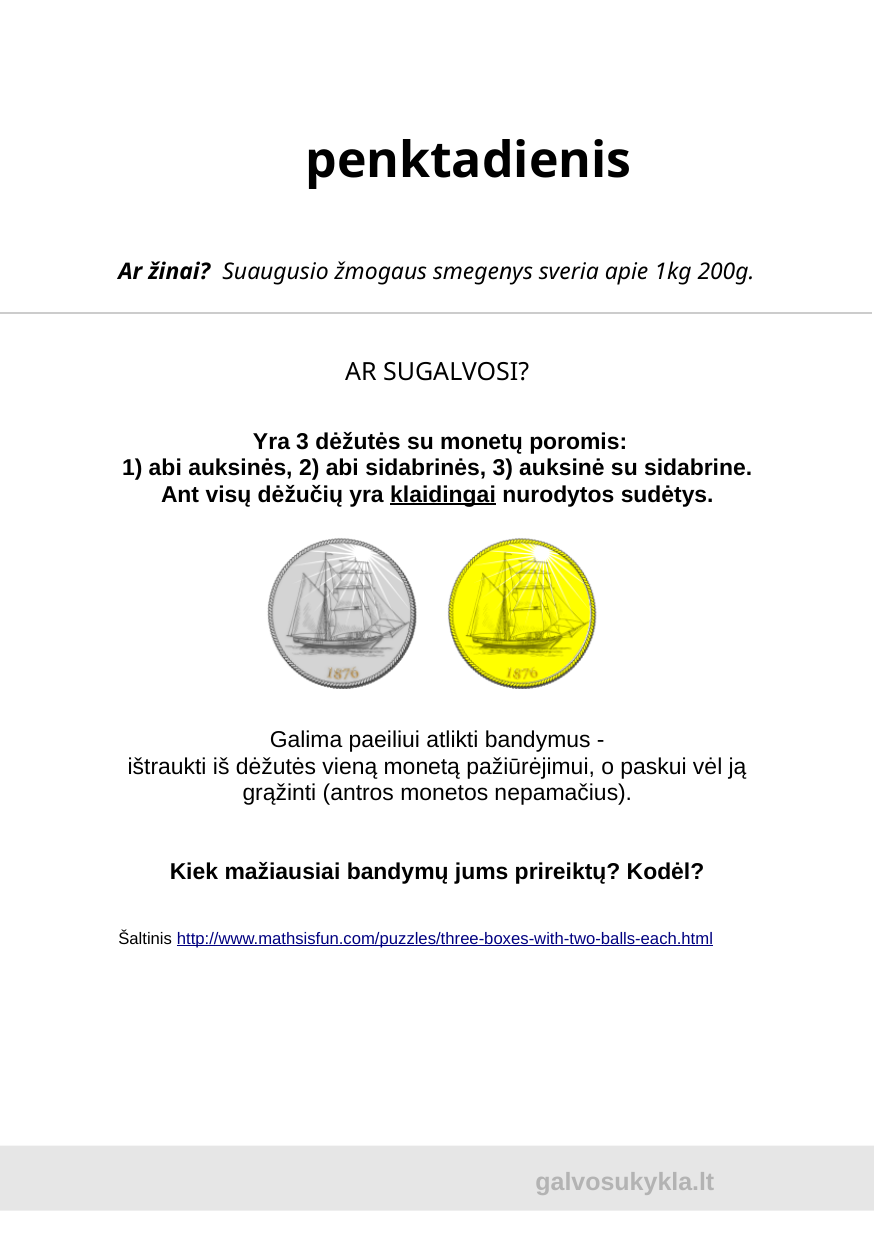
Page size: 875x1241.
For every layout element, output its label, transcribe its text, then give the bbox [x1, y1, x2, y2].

table_header [638, 118, 756, 192]
table_header [118, 118, 298, 192]
picture [254, 526, 620, 689]
text Šaltinis http://www.mathsisfun.com/puzzles/three-boxes-with-two-balls-each.html [118, 929, 756, 948]
table_header penktadienis [299, 118, 638, 192]
text Yra 3 dėžutės su monetų poromis: 1) abi auksinės, 2) abi sidabrinės, 3) auksinė su sidabrine. Ant visų dėžučių yra klaidingai nurodytos sudėtys. [118, 428, 756, 507]
text Ar žinai? Suaugusio žmogaus smegenys sveria apie 1kg 200g. [118, 255, 773, 286]
text AR SUGALVOSI? [118, 354, 756, 388]
subtitle Galima paeiliui atlikti bandymus - ištraukti iš dėžutės vieną monetą pažiūrėjimui, o paskui vėl ją grąžinti (antros monetos nepamačius). Kiek mažiausiai bandymų jums prireiktų? Kodėl? [118, 726, 756, 884]
